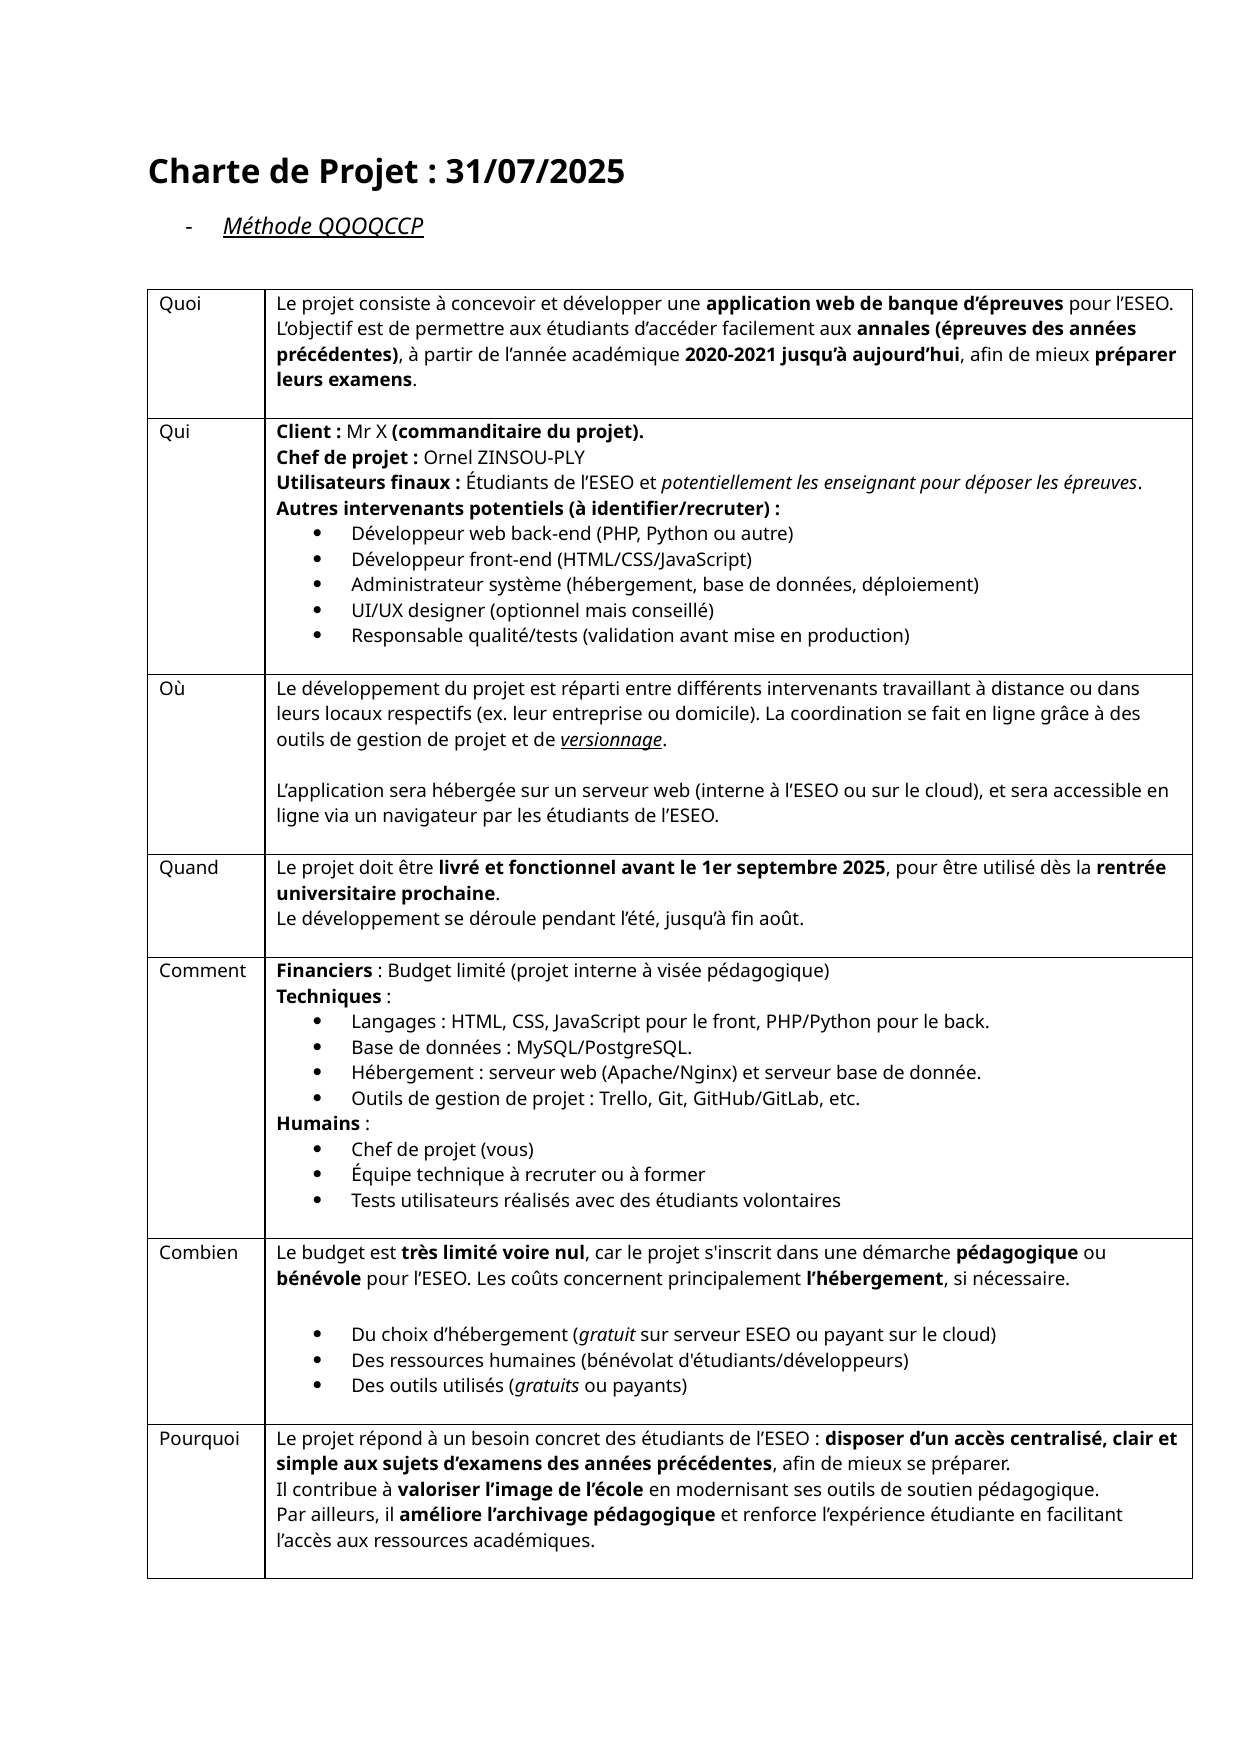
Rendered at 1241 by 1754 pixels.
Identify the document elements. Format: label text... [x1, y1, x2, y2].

table_cell Le projet doit être livré et fonctionnel avant le 1er septembre 2025, pour être utilisé dès la rentrée universitaire prochaine. Le développement se déroule pendant l’été, jusqu’à fin août. [266, 855, 1192, 957]
list Méthode QQOQCCP [185, 210, 1093, 241]
table_cell Le budget est très limité voire nul, car le projet s'inscrit dans une démarche pédagogique ou bénévole pour l’ESEO. Les coûts concernent principalement l’hébergement, si nécessaire. Du choix d’hébergement (gratuit sur serveur ESEO ou payant sur le cloud) Des ressources humaines (bénévolat d'étudiants/développeurs) Des outils utilisés (gratuits ou payants) [266, 1239, 1192, 1424]
table_cell Financiers : Budget limité (projet interne à visée pédagogique) Techniques : Langages : HTML, CSS, JavaScript pour le front, PHP/Python pour le back. Base de données : MySQL/PostgreSQL. Hébergement : serveur web (Apache/Nginx) et serveur base de donnée. Outils de gestion de projet : Trello, Git, GitHub/GitLab, etc. Humains : Chef de projet (vous) Équipe technique à recruter ou à former Tests utilisateurs réalisés avec des étudiants volontaires [266, 958, 1192, 1238]
table_cell Le projet répond à un besoin concret des étudiants de l’ESEO : disposer d’un accès centralisé, clair et simple aux sujets d’examens des années précédentes, afin de mieux se préparer. Il contribue à valoriser l’image de l’école en modernisant ses outils de soutien pédagogique. Par ailleurs, il améliore l’archivage pédagogique et renforce l’expérience étudiante en facilitant l’accès aux ressources académiques. [266, 1425, 1192, 1578]
table_cell Client : Mr X (commanditaire du projet). Chef de projet : Ornel ZINSOU-PLY Utilisateurs finaux : Étudiants de l’ESEO et potentiellement les enseignant pour déposer les épreuves. Autres intervenants potentiels (à identifier/recruter) : Développeur web back-end (PHP, Python ou autre) Développeur front-end (HTML/CSS/JavaScript) Administrateur système (hébergement, base de données, déploiement) UI/UX designer (optionnel mais conseillé) Responsable qualité/tests (validation avant mise en production) [266, 419, 1192, 674]
table_cell Combien [148, 1239, 264, 1424]
table_cell Pourquoi [148, 1425, 264, 1578]
table_cell Où [148, 675, 264, 853]
table_cell Quand [148, 855, 264, 957]
table_header Le projet consiste à concevoir et développer une application web de banque d’épreuves pour l’ESEO. L’objectif est de permettre aux étudiants d’accéder facilement aux annales (épreuves des années précédentes), à partir de l’année académique 2020-2021 jusqu’à aujourd’hui, afin de mieux préparer leurs examens. [266, 290, 1192, 417]
table_cell Qui [148, 419, 264, 674]
table_cell Le développement du projet est réparti entre différents intervenants travaillant à distance ou dans leurs locaux respectifs (ex. leur entreprise ou domicile). La coordination se fait en ligne grâce à des outils de gestion de projet et de versionnage. L’application sera hébergée sur un serveur web (interne à l’ESEO ou sur le cloud), et sera accessible en ligne via un navigateur par les étudiants de l’ESEO. [266, 675, 1192, 853]
table_cell Comment [148, 958, 264, 1238]
table_header Quoi [148, 290, 264, 417]
text Charte de Projet : 31/07/2025 [148, 148, 1093, 193]
